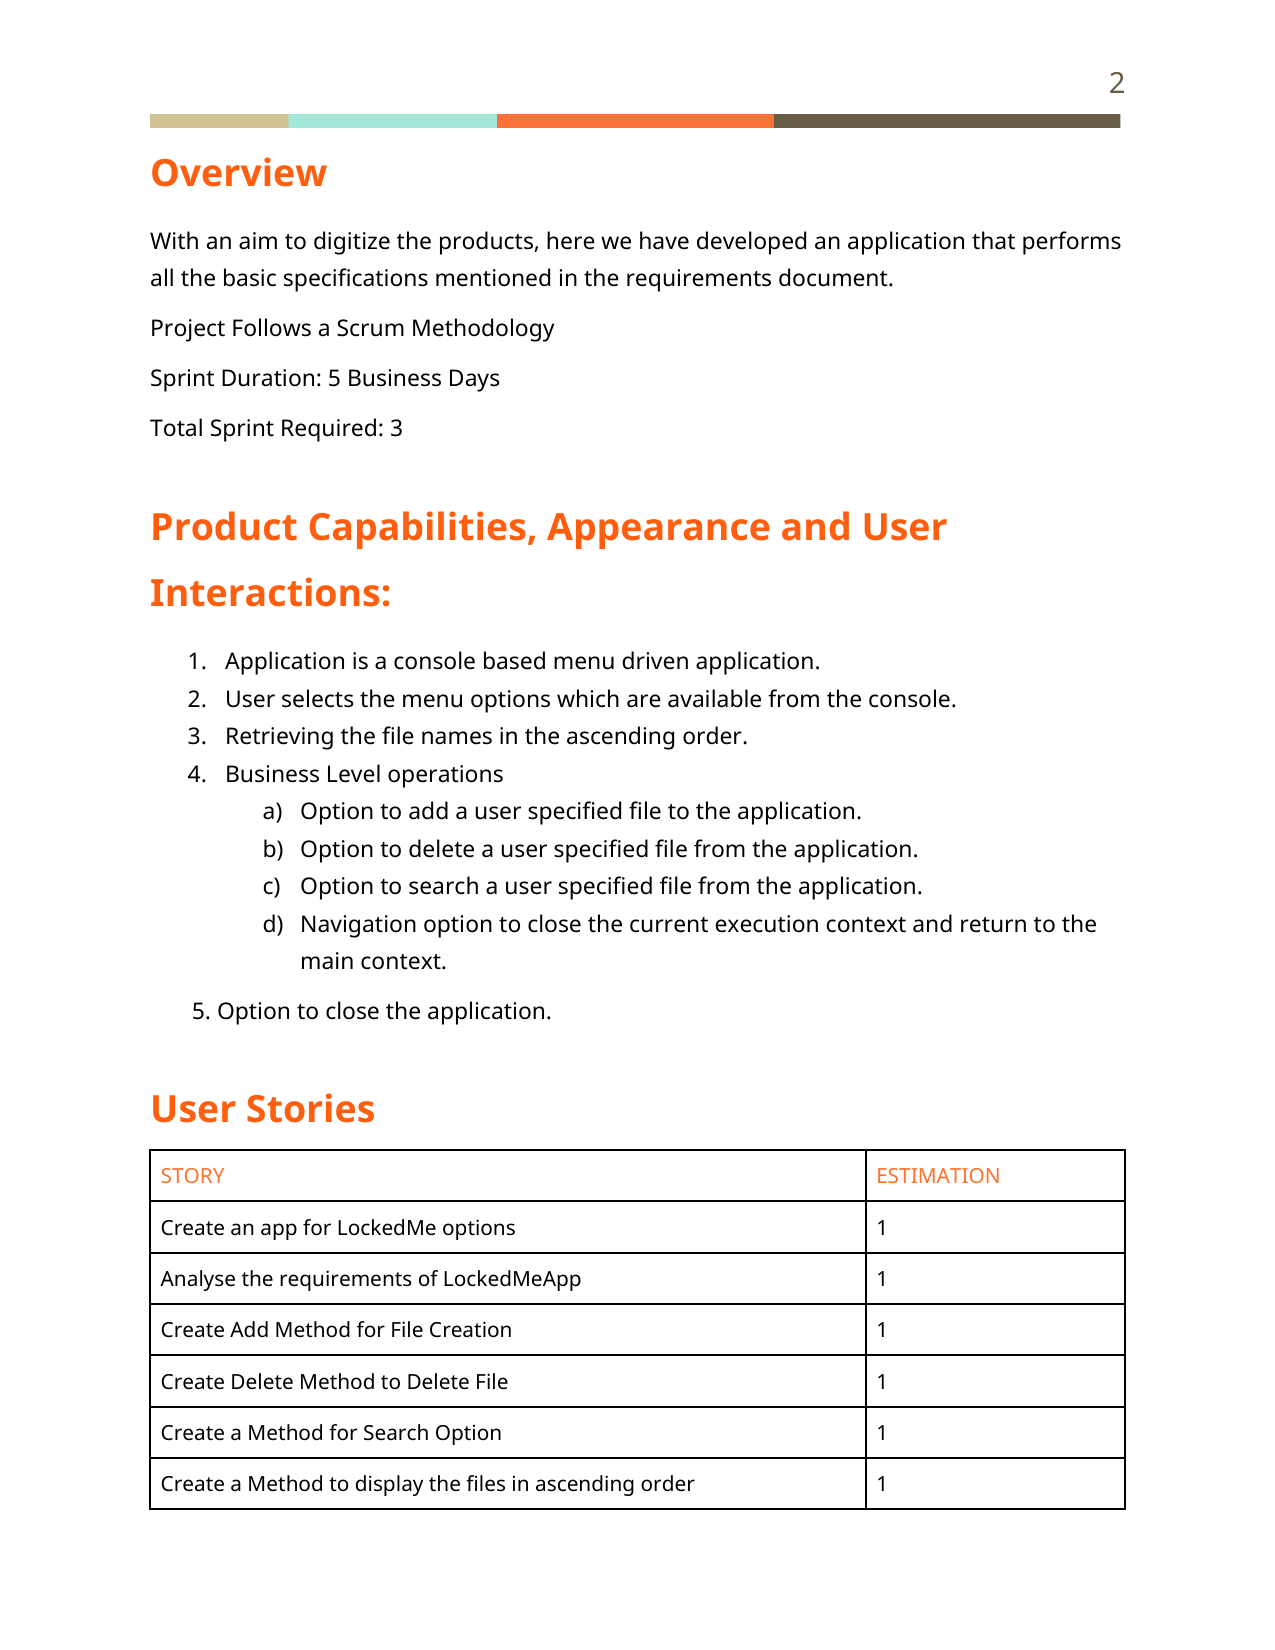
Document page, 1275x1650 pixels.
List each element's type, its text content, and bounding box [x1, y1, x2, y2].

table_cell 1 [867, 1202, 1124, 1252]
list Business Level operations [187, 757, 1125, 789]
table_header STORY [151, 1151, 865, 1200]
table_cell Create an app for LockedMe options [151, 1202, 865, 1252]
table_cell Create Add Method for File Creation [151, 1305, 865, 1354]
list User selects the menu options which are available from the console. [187, 682, 1125, 714]
list Application is a console based menu driven application. [187, 645, 1125, 676]
list Option to add a user specified file to the application. [262, 795, 1125, 826]
list Navigation option to close the current execution context and return to the main context. [262, 907, 1125, 976]
table_cell Analyse the requirements of LockedMeApp [151, 1254, 865, 1303]
text Project Follows a Scrum Methodology [150, 312, 1125, 343]
table_cell 1 [867, 1408, 1124, 1457]
table_cell Create a Method to display the files in ascending order [151, 1459, 865, 1508]
text Sprint Duration: 5 Business Days [150, 362, 1125, 393]
table_cell Create a Method for Search Option [151, 1408, 865, 1457]
list Option to search a user specified file from the application. [262, 870, 1125, 901]
subtitle Overview [150, 146, 1125, 197]
text Total Sprint Required: 3 [150, 412, 1125, 443]
subtitle User Stories [150, 1082, 1125, 1133]
picture [150, 114, 1121, 128]
table_cell 1 [867, 1254, 1124, 1303]
text With an aim to digitize the products, here we have developed an application that performs all the basic specifications mentioned in the requirements document. [150, 225, 1125, 293]
subtitle Product Capabilities, Appearance and User Interactions: [150, 500, 1125, 617]
list Retrieving the file names in the ascending order. [187, 720, 1125, 751]
list Option to delete a user specified file from the application. [262, 832, 1125, 864]
table_cell 1 [867, 1459, 1124, 1508]
text 5. Option to close the application. [150, 995, 1125, 1026]
table_header ESTIMATION [867, 1151, 1124, 1200]
table_cell 1 [867, 1305, 1124, 1354]
table_cell Create Delete Method to Delete File [151, 1356, 865, 1406]
table_cell 1 [867, 1356, 1124, 1406]
